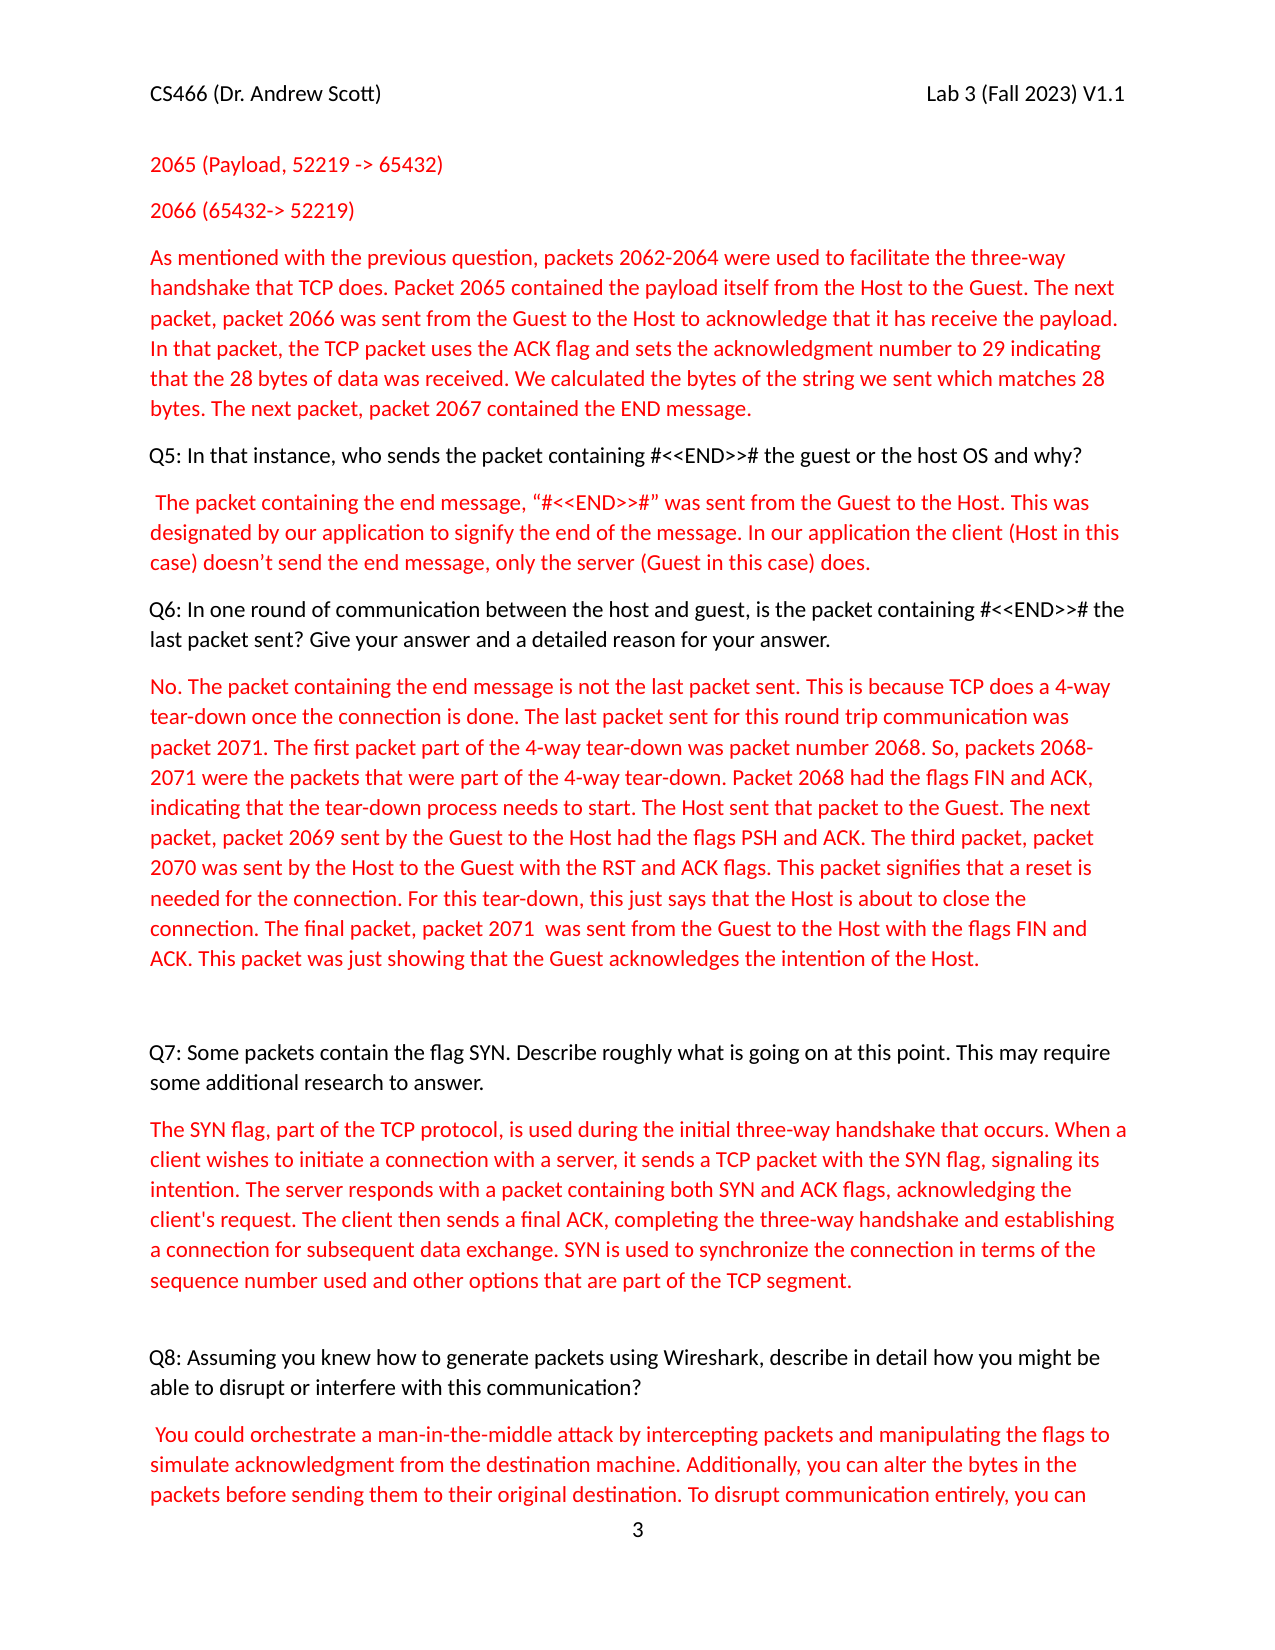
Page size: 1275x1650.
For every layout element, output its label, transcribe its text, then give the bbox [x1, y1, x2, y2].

text The SYN flag, part of the TCP protocol, is used during the initial three-way handshake that occurs. When a client wishes to initiate a connection with a server, it sends a TCP packet with the SYN flag, signaling its intention. The server responds with a packet containing both SYN and ACK flags, acknowledging the client's request. The client then sends a final ACK, completing the three-way handshake and establishing a connection for subsequent data exchange. SYN is used to synchronize the connection in terms of the sequence number used and other options that are part of the TCP segment. [150, 1115, 1130, 1294]
text As mentioned with the previous question, packets 2062-2064 were used to facilitate the three-way handshake that TCP does. Packet 2065 contained the payload itself from the Host to the Guest. The next packet, packet 2066 was sent from the Guest to the Host to acknowledge that it has receive the payload. In that packet, the TCP packet uses the ACK flag and sets the acknowledgment number to 29 indicating that the 28 bytes of data was received. We calculated the bytes of the string we sent which matches 28 bytes. The next packet, packet 2067 contained the END message. [150, 243, 1130, 422]
text 2065 (Payload, 52219 -> 65432) [150, 150, 1130, 178]
text You could orchestrate a man-in-the-middle attack by intercepting packets and manipulating the flags to simulate acknowledgment from the destination machine. Additionally, you can alter the bytes in the packets before sending them to their original destination. To disrupt communication entirely, you can [150, 1420, 1130, 1508]
text Q8: Assuming you knew how to generate packets using Wireshark, describe in detail how you might be able to disrupt or interfere with this communication? [148, 1343, 1126, 1401]
text 2066 (65432-> 52219) [150, 197, 1130, 225]
text Q6: In one round of communication between the host and guest, is the packet containing #<<END>># the last packet sent? Give your answer and a detailed reason for your answer. [148, 595, 1126, 653]
text Q7: Some packets contain the flag SYN. Describe roughly what is going on at this point. This may require some additional research to answer. [148, 1038, 1126, 1096]
text No. The packet containing the end message is not the last packet sent. This is because TCP does a 4-way tear-down once the connection is done. The last packet sent for this round trip communication was packet 2071. The first packet part of the 4-way tear-down was packet number 2068. So, packets 2068-2071 were the packets that were part of the 4-way tear-down. Packet 2068 had the flags FIN and ACK, indicating that the tear-down process needs to start. The Host sent that packet to the Guest. The next packet, packet 2069 sent by the Guest to the Host had the flags PSH and ACK. The third packet, packet 2070 was sent by the Host to the Guest with the RST and ACK flags. This packet signifies that a reset is needed for the connection. For this tear-down, this just says that the Host is about to close the connection. The final packet, packet 2071 was sent from the Guest to the Host with the flags FIN and ACK. This packet was just showing that the Guest acknowledges the intention of the Host. [150, 672, 1130, 972]
text Q5: In that instance, who sends the packet containing #<<END>># the guest or the host OS and why? [148, 441, 1126, 469]
text The packet containing the end message, “#<<END>>#” was sent from the Guest to the Host. This was designated by our application to signify the end of the message. In our application the client (Host in this case) doesn’t send the end message, only the server (Guest in this case) does. [150, 488, 1130, 576]
